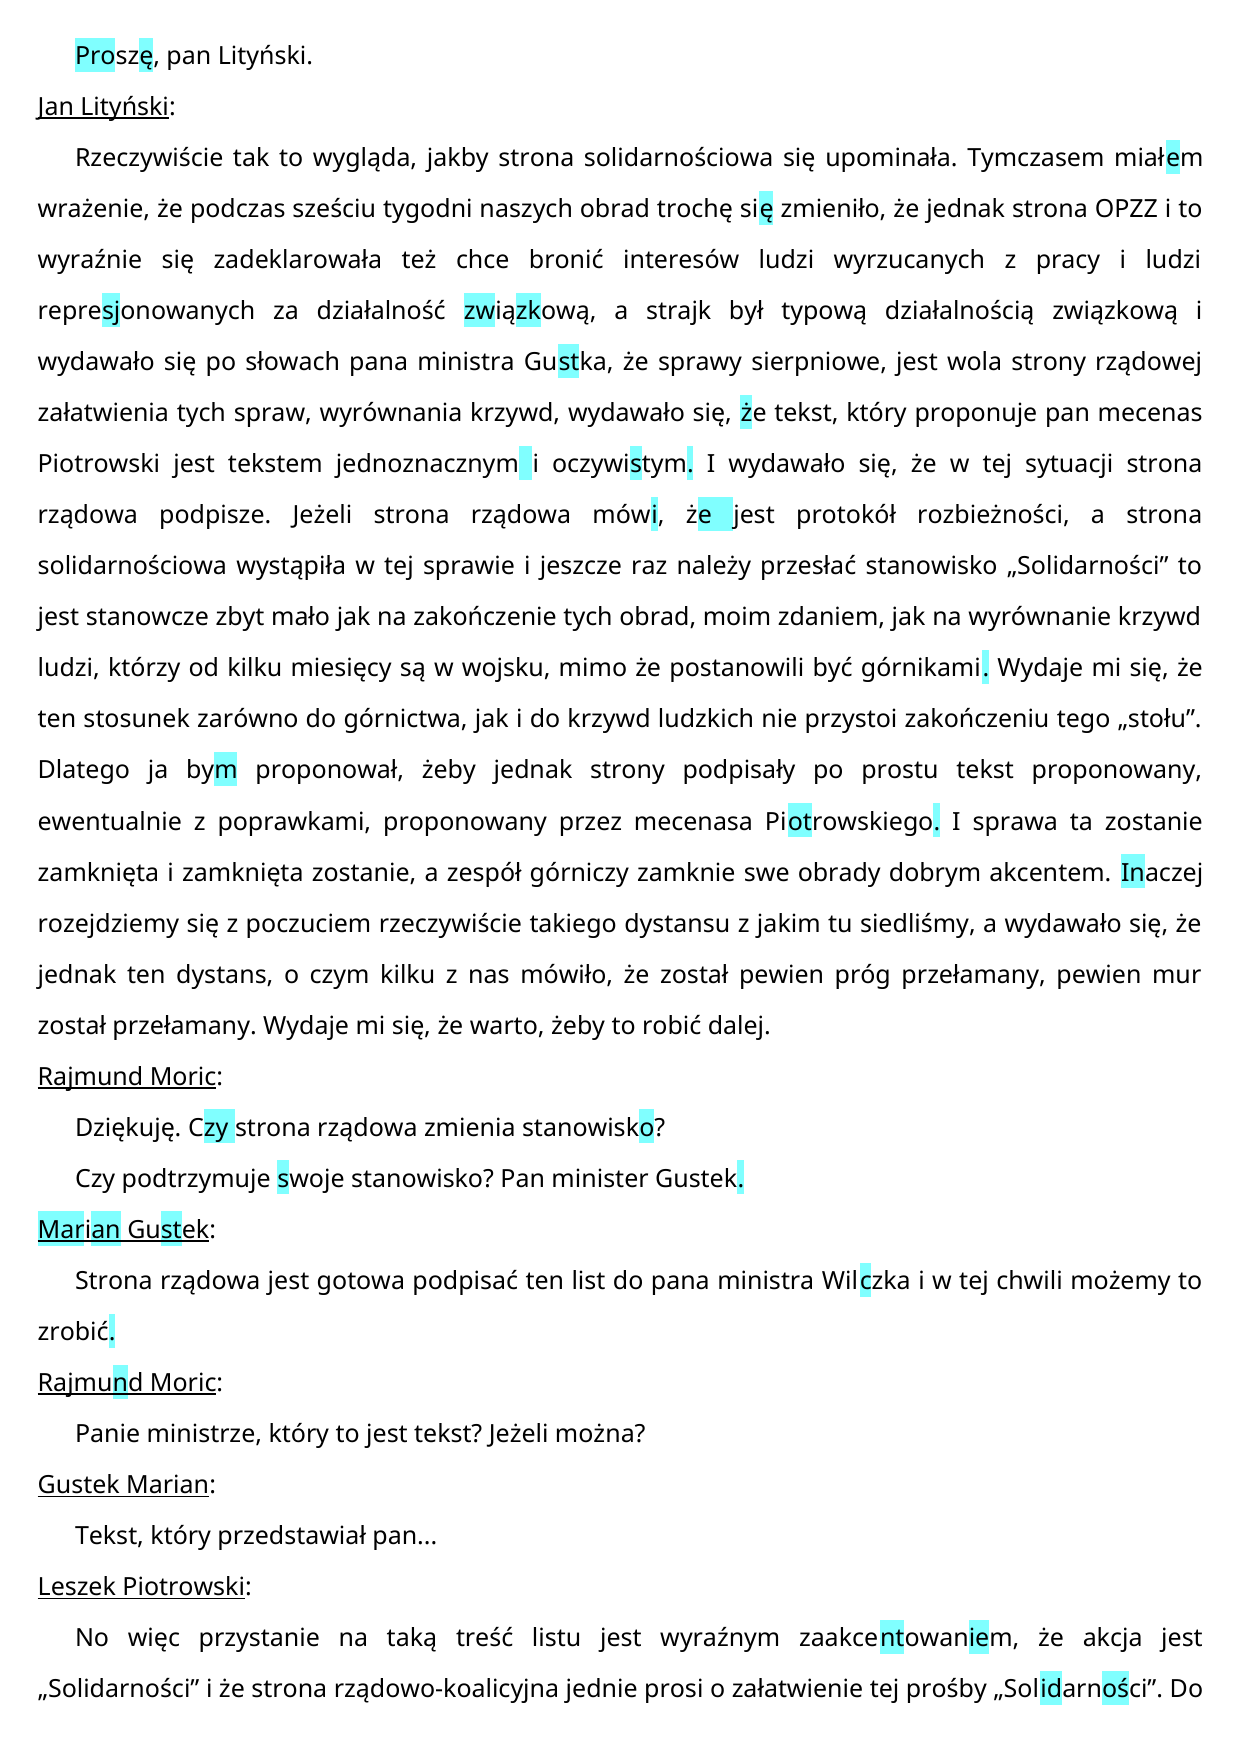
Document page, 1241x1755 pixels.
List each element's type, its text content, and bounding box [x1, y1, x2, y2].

text Tekst, który przedstawiał pan... [37, 1518, 1203, 1552]
text Leszek Piotrowski: [37, 1569, 1203, 1603]
text Dziękuję. Czy strona rządowa zmienia stanowisko? [37, 1109, 1203, 1143]
text Rajmund Moric: [37, 1364, 1203, 1399]
text Jan Lityński: [37, 88, 1203, 123]
text Marian Gustek: [37, 1211, 1203, 1246]
text Proszę, pan Lityński. [37, 37, 1203, 72]
text Rajmund Moric: [37, 1058, 1203, 1092]
text Panie ministrze, który to jest tekst? Jeżeli można? [37, 1416, 1203, 1450]
text Gustek Marian: [37, 1467, 1203, 1501]
text No więc przystanie na taką treść listu jest wyraźnym zaakcentowaniem, że akcja jest „Solidarności” i że strona rządowo-koalicyjna jednie prosi o załatwienie tej prośby „Solidarności”. Do [37, 1620, 1203, 1705]
text Czy podtrzymuje swoje stanowisko? Pan minister Gustek. [37, 1160, 1203, 1194]
text Strona rządowa jest gotowa podpisać ten list do pana ministra Wilczka i w tej chwili możemy to zrobić. [37, 1262, 1203, 1348]
text Rzeczywiście tak to wygląda, jakby strona solidarnościowa się upominała. Tymczasem miałem wrażenie, że podczas sześciu tygodni naszych obrad trochę się zmieniło, że jednak strona OPZZ i to wyraźnie się zadeklarowała też chce bronić interesów ludzi wyrzucanych z pracy i ludzi represjonowanych za działalność związkową, a strajk był typową działalnością związkową i wydawało się po słowach pana ministra Gustka, że sprawy sierpniowe, jest wola strony rządowej załatwienia tych spraw, wyrównania krzywd, wydawało się, że tekst, który proponuje pan mecenas Piotrowski jest tekstem jednoznacznym i oczywistym. I wydawało się, że w tej sytuacji strona rządowa podpisze. Jeżeli strona rządowa mówi, że jest protokół rozbieżności, a strona solidarnościowa wystąpiła w tej sprawie i jeszcze raz należy przesłać stanowisko „Solidarności” to jest stanowcze zbyt mało jak na zakończenie tych obrad, moim zdaniem, jak na wyrównanie krzywd ludzi, którzy od kilku miesięcy są w wojsku, mimo że postanowili być górnikami. Wydaje mi się, że ten stosunek zarówno do górnictwa, jak i do krzywd ludzkich nie przystoi zakończeniu tego „stołu”. Dlatego ja bym proponował, żeby jednak strony podpisały po prostu tekst proponowany, ewentualnie z poprawkami, proponowany przez mecenasa Piotrowskiego. I sprawa ta zostanie zamknięta i zamknięta zostanie, a zespół górniczy zamknie swe obrady dobrym akcentem. Inaczej rozejdziemy się z poczuciem rzeczywiście takiego dystansu z jakim tu siedliśmy, a wydawało się, że jednak ten dystans, o czym kilku z nas mówiło, że został pewien próg przełamany, pewien mur został przełamany. Wydaje mi się, że warto, żeby to robić dalej. [37, 139, 1203, 1041]
